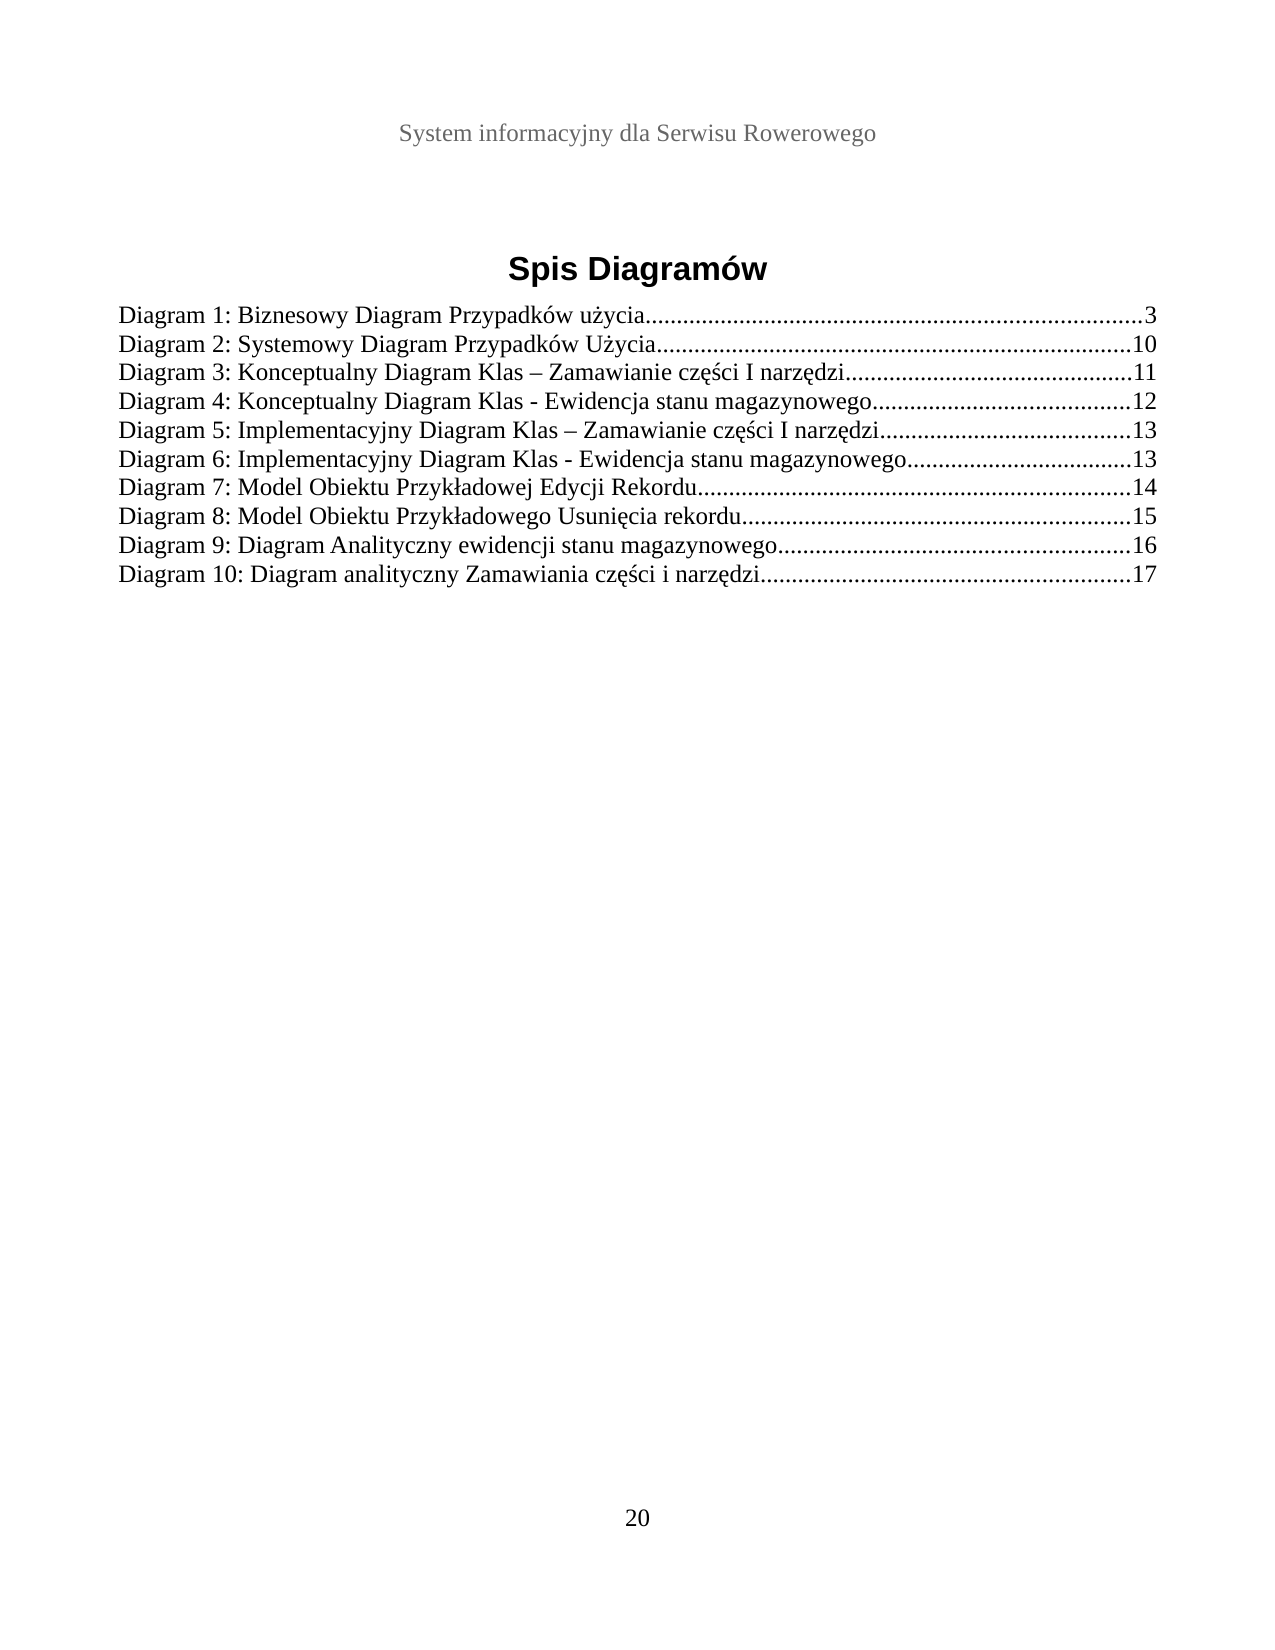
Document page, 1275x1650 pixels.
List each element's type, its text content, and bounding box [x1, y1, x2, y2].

text Diagram 5: Implementacyjny Diagram Klas – Zamawianie części I narzędzi 13 [118, 415, 1157, 444]
text Diagram 10: Diagram analityczny Zamawiania części i narzędzi 17 [118, 559, 1157, 587]
text Diagram 2: Systemowy Diagram Przypadków Użycia 10 [118, 329, 1157, 357]
text Diagram 9: Diagram Analityczny ewidencji stanu magazynowego 16 [118, 530, 1157, 559]
text Diagram 8: Model Obiektu Przykładowego Usunięcia rekordu 15 [118, 501, 1157, 530]
text Diagram 4: Konceptualny Diagram Klas - Ewidencja stanu magazynowego 12 [118, 386, 1157, 415]
text Diagram 1: Biznesowy Diagram Przypadków użycia 3 [118, 300, 1157, 329]
text Diagram 6: Implementacyjny Diagram Klas - Ewidencja stanu magazynowego 13 [118, 444, 1157, 472]
text Diagram 3: Konceptualny Diagram Klas – Zamawianie części I narzędzi 11 [118, 357, 1157, 386]
subtitle Spis Diagramów [118, 249, 1157, 287]
text Diagram 7: Model Obiektu Przykładowej Edycji Rekordu 14 [118, 472, 1157, 501]
